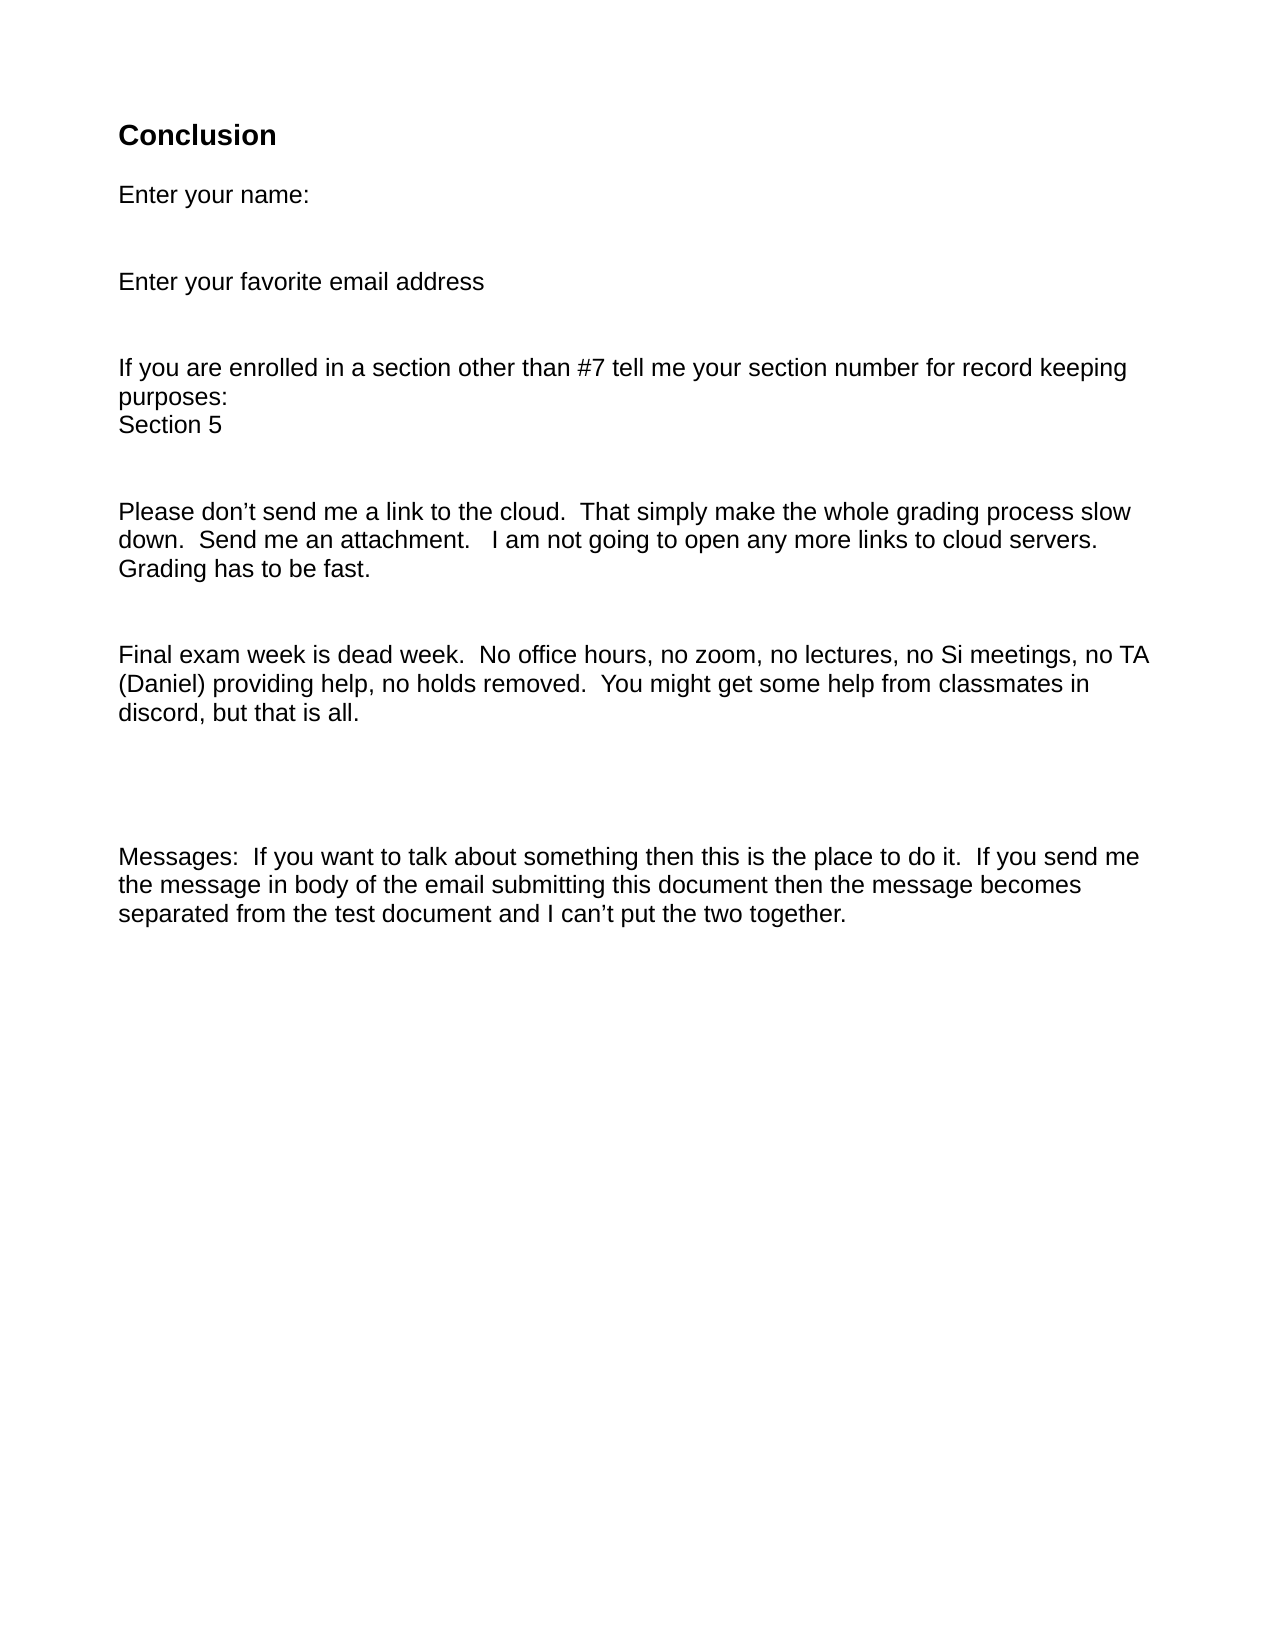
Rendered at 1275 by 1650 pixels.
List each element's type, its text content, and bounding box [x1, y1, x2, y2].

text Final exam week is dead week. No office hours, no zoom, no lectures, no Si meetings, no TA (Daniel) providing help, no holds removed. You might get some help from classmates in discord, but that is all. [118, 640, 1157, 727]
text Enter your name: [118, 180, 1157, 209]
text Conclusion [118, 118, 1157, 152]
text Enter your favorite email address [118, 267, 1157, 295]
text If you are enrolled in a section other than #7 tell me your section number for record keeping purposes: [118, 353, 1157, 410]
text Section 5 [118, 410, 1157, 439]
text Messages: If you want to talk about something then this is the place to do it. If you send me the message in body of the email submitting this document then the message becomes separated from the test document and I can’t put the two together. [118, 842, 1157, 928]
text Please don’t send me a link to the cloud. That simply make the whole grading process slow down. Send me an attachment. I am not going to open any more links to cloud servers. Grading has to be fast. [118, 497, 1157, 583]
